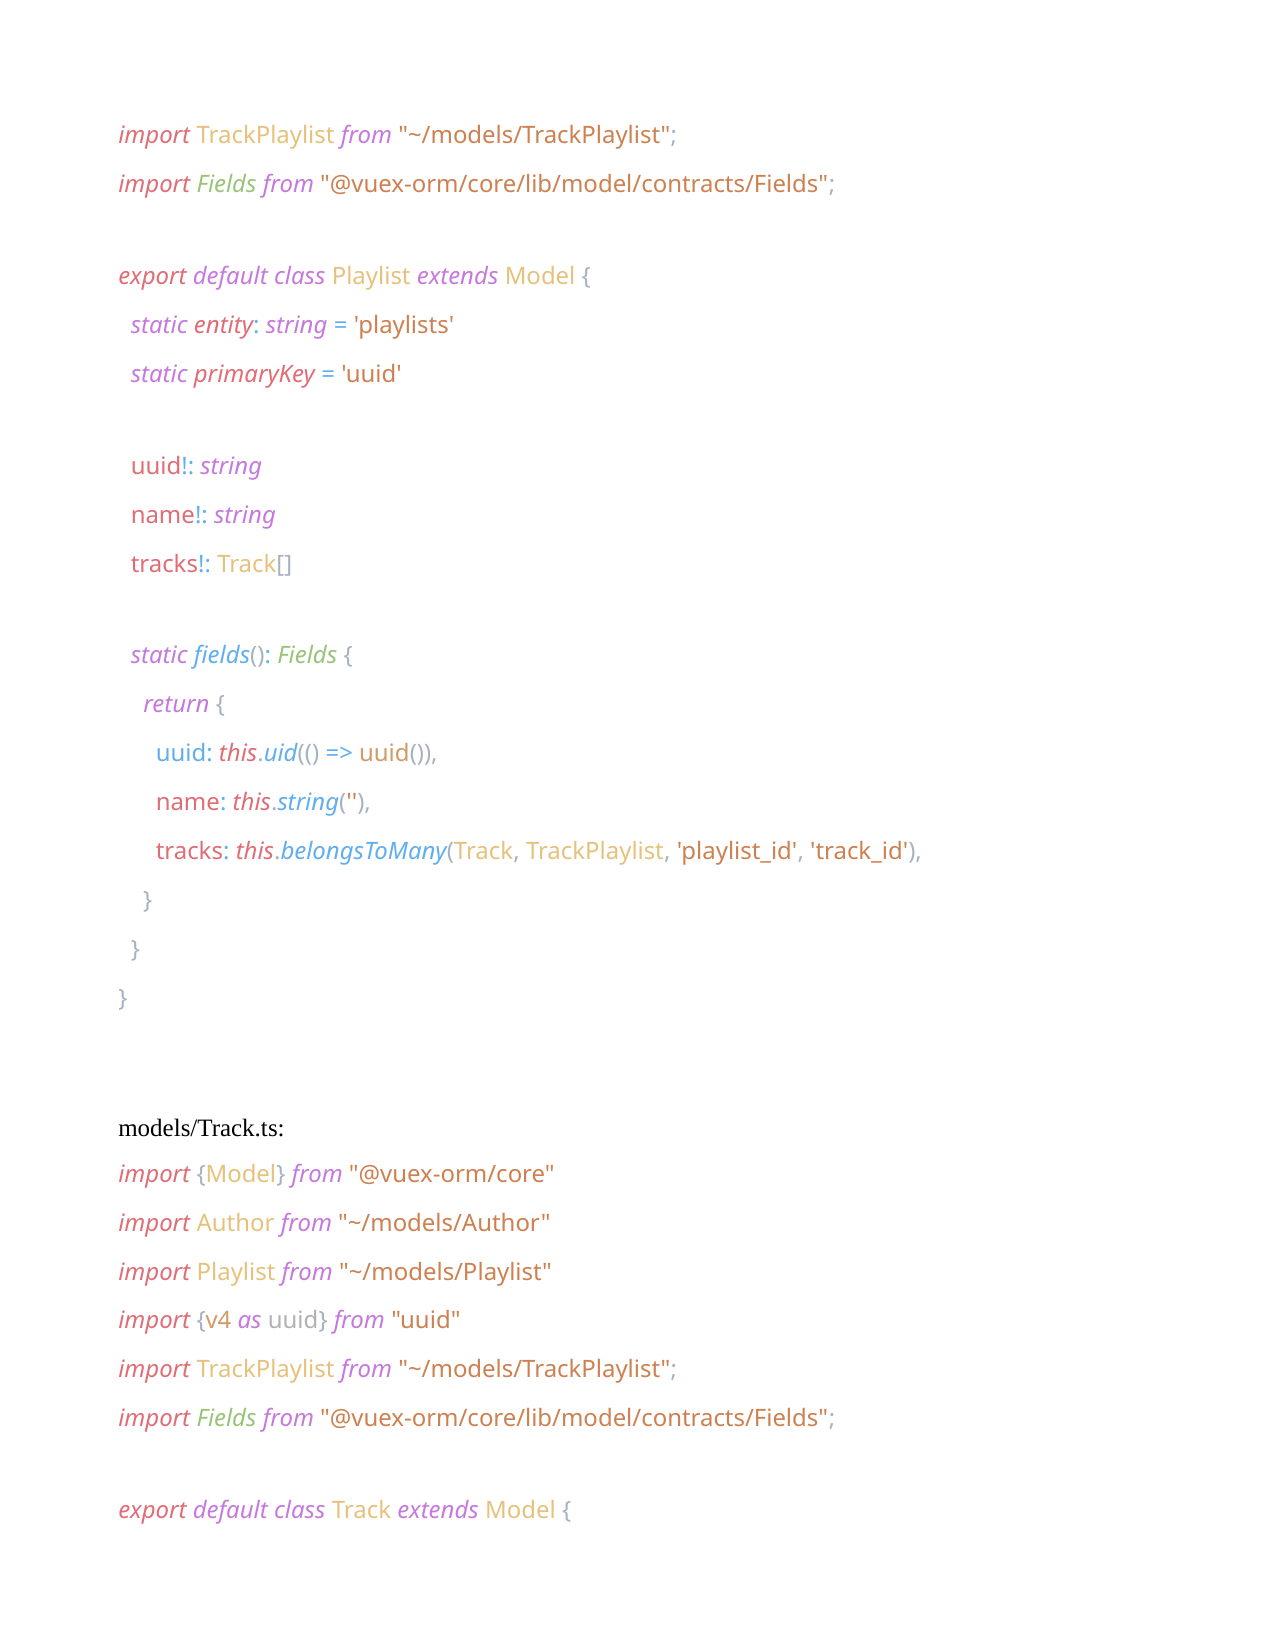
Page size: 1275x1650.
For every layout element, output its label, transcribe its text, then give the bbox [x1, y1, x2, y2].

text import TrackPlaylist from "~/models/TrackPlaylist"; import Fields from "@vuex-orm/core/lib/model/contracts/Fields"; export default class Playlist extends Model { static entity: string = 'playlists' static primaryKey = 'uuid' uuid!: string name!: string tracks!: Track[] static fields(): Fields { return { uuid: this.uid(() => uuid()), name: this.string(''), tracks: this.belongsToMany(Track, TrackPlaylist, 'playlist_id', 'track_id'), } } } [118, 118, 1157, 1056]
text import {Model} from "@vuex-orm/core" import Author from "~/models/Author" import Playlist from "~/models/Playlist" import {v4 as uuid} from "uuid" import TrackPlaylist from "~/models/TrackPlaylist"; import Fields from "@vuex-orm/core/lib/model/contracts/Fields"; export default class Track extends Model { [118, 1157, 1157, 1526]
text models/Track.ts: [118, 1113, 1157, 1142]
